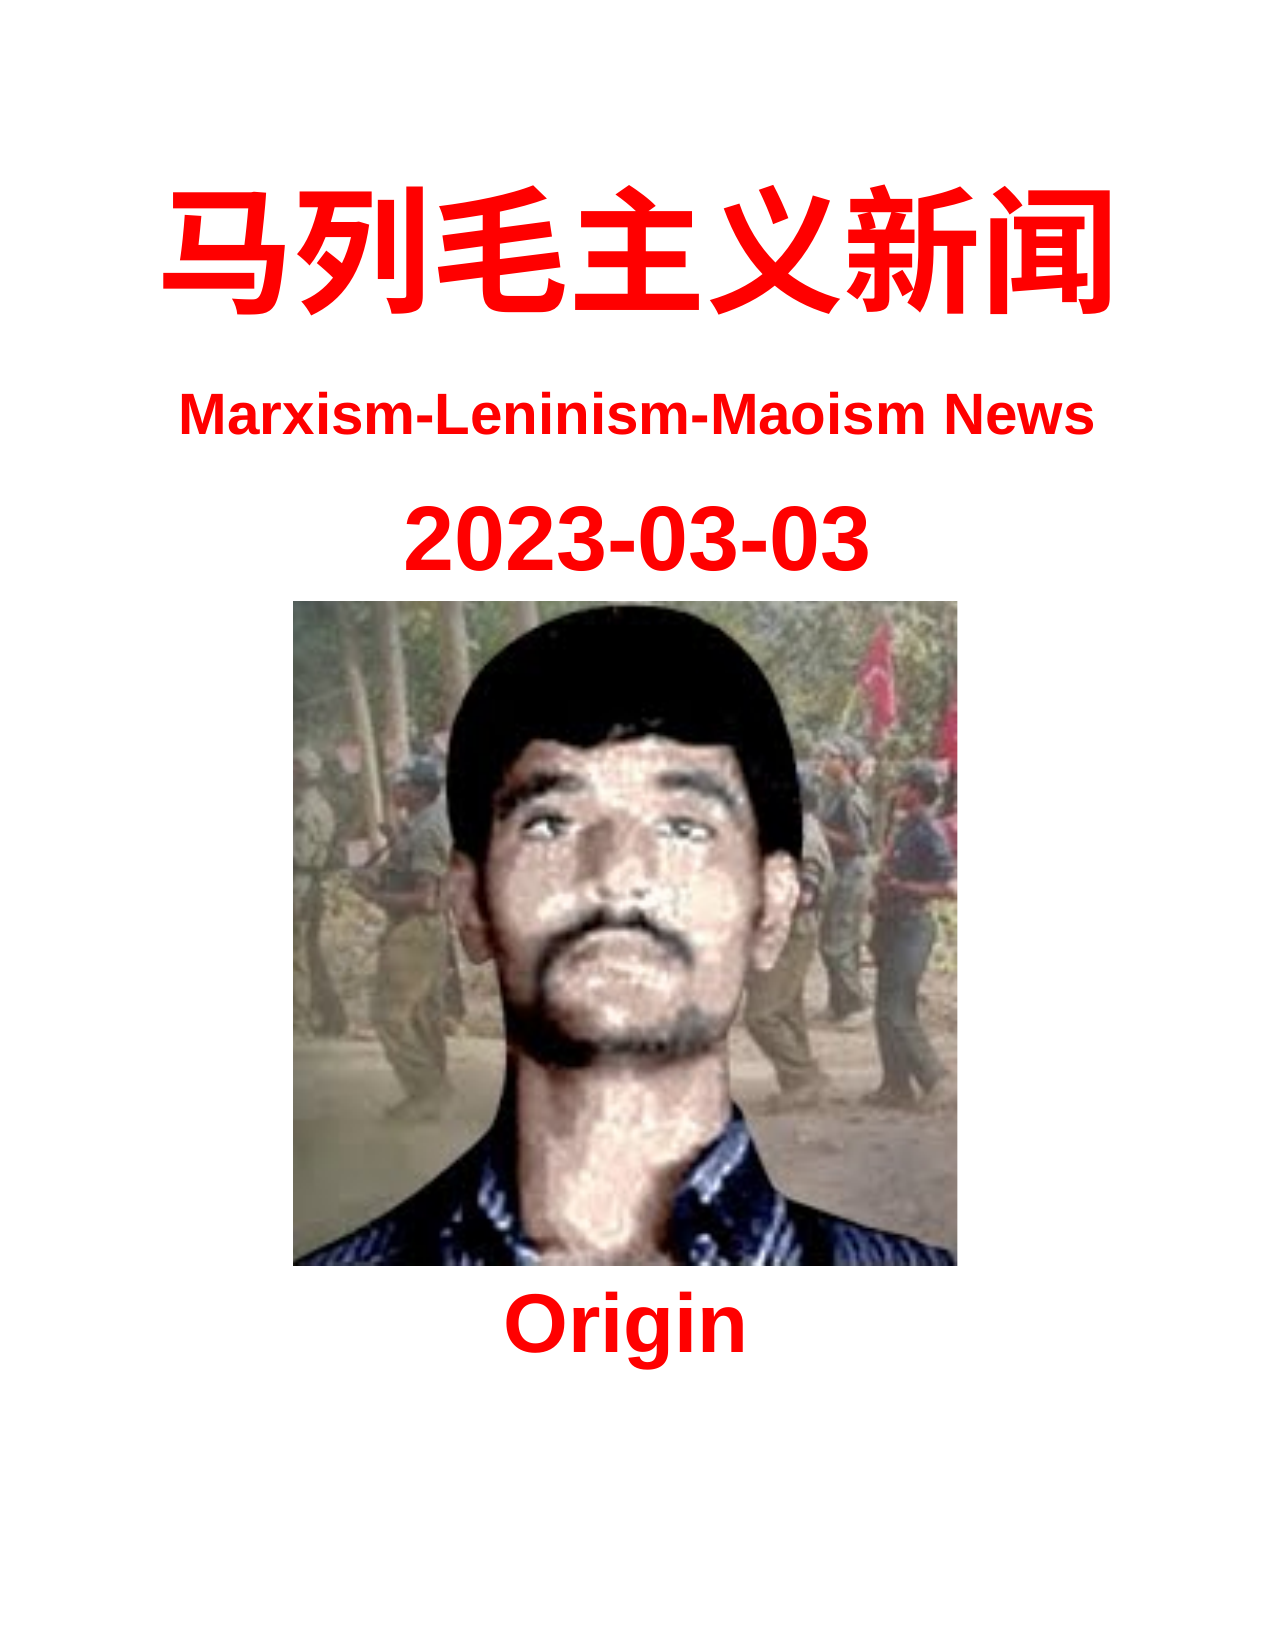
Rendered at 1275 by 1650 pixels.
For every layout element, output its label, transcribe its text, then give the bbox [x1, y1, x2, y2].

subtitle 2023-03-03 [118, 484, 1157, 590]
subtitle Origin [118, 1274, 1157, 1370]
subtitle Marxism-Leninism-Maoism News [118, 380, 1157, 447]
subtitle 马列毛主义新闻 [118, 143, 1157, 342]
picture [293, 601, 958, 1266]
